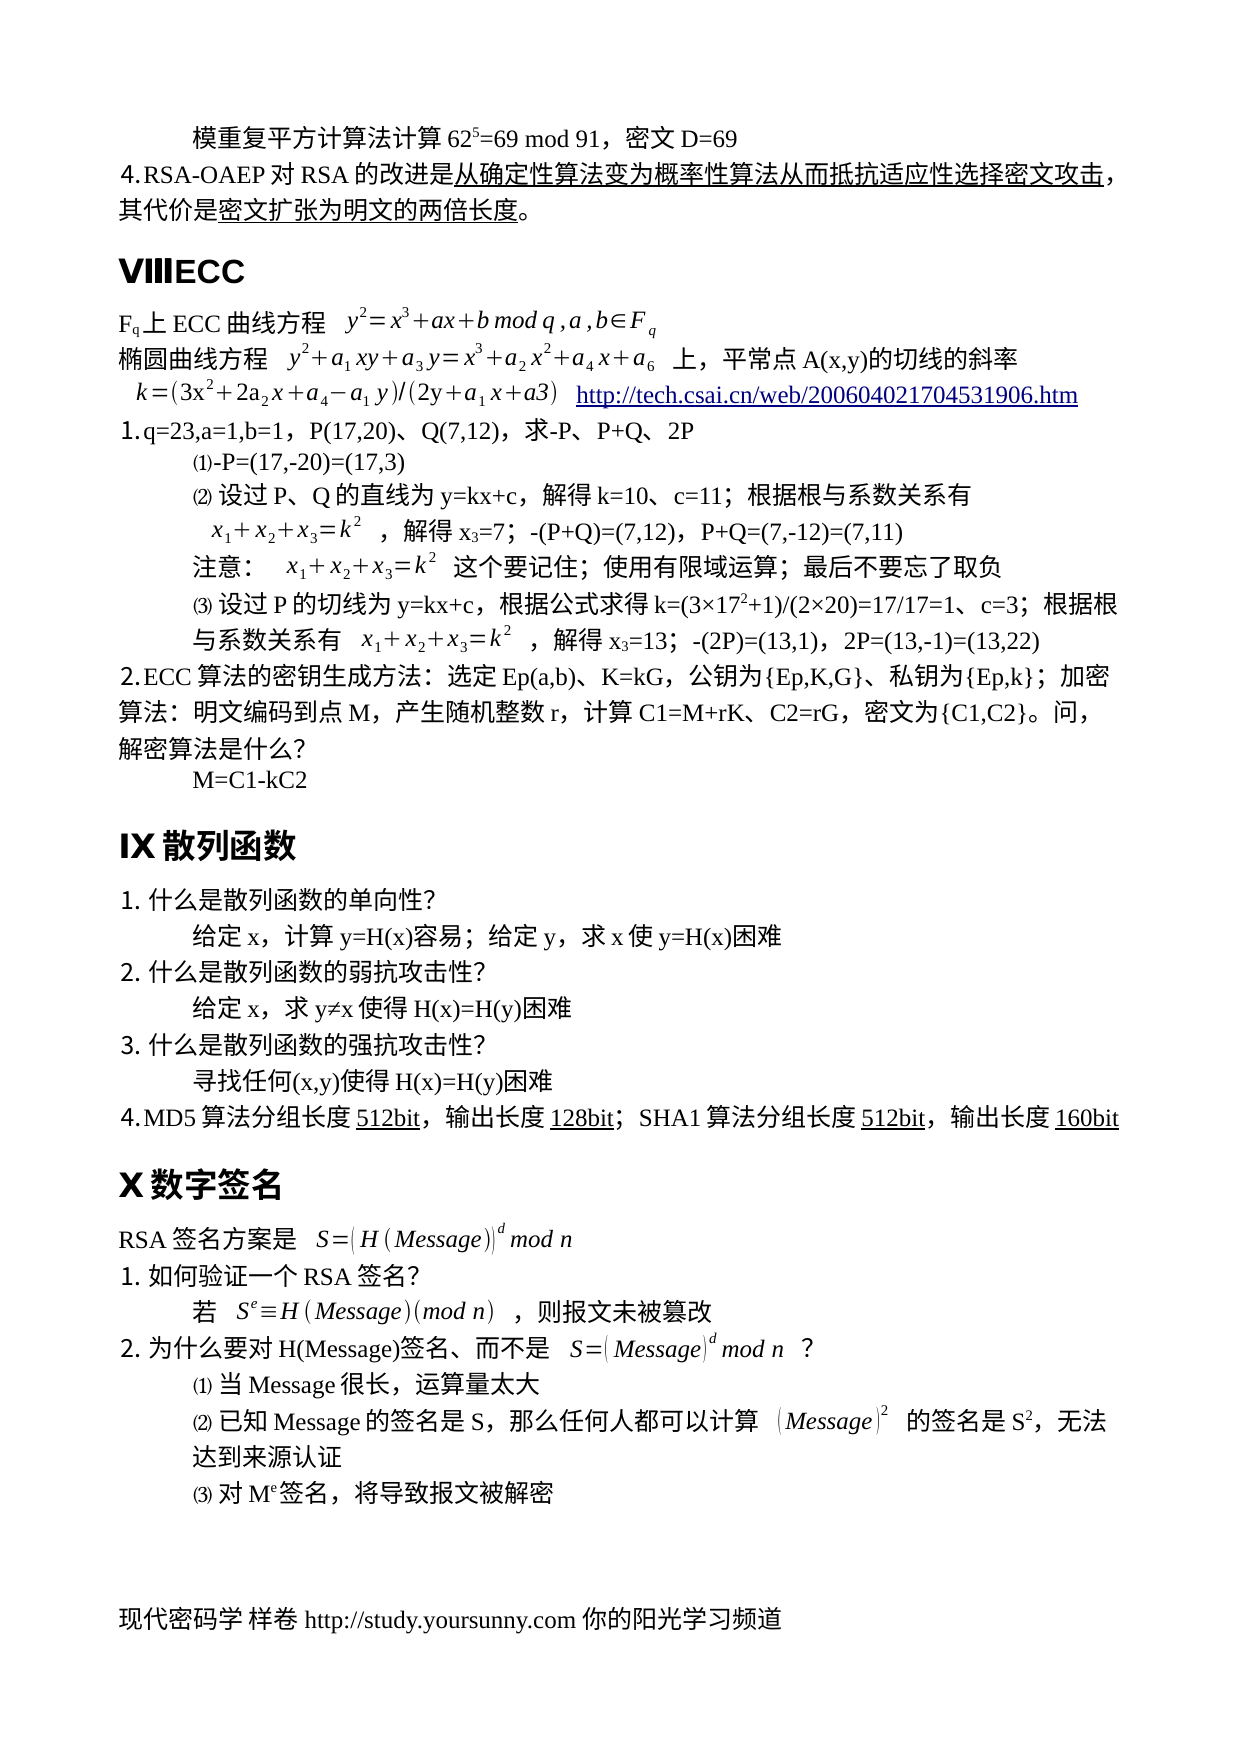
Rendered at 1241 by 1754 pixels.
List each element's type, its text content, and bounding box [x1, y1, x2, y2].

text 椭圆曲线方程上，平常点A(x,y)的切线的斜率http://tech.csai.cn/web/200604021704531906.htm [118, 339, 1122, 410]
text 给定x，计算y=H(x)容易；给定y，求x使y=H(x)困难 [192, 916, 1122, 953]
text ⒈q=23,a=1,b=1，P(17,20)、Q(7,12)，求-P、P+Q、2P [118, 410, 1122, 447]
text ⒋RSA-OAEP对RSA的改进是从确定性算法变为概率性算法从而抵抗适应性选择密文攻击，其代价是密文扩张为明文的两倍长度。 [118, 154, 1122, 227]
text 若，则报文未被篡改 [192, 1292, 1122, 1329]
subtitle Ⅸ散列函数 [118, 819, 1122, 868]
text ⒈如何验证一个RSA签名？ [118, 1256, 1122, 1292]
subtitle ⅧECC [118, 252, 1122, 291]
text 模重复平方计算法计算625=69 mod 91，密文D=69 [192, 118, 1122, 154]
text ⑶对Me签名，将导致报文被解密 [192, 1474, 1122, 1510]
text ⒈什么是散列函数的单向性？ [118, 880, 1122, 916]
text ⑶设过P的切线为y=kx+c，根据公式求得k=(3×172+1)/(2×20)=17/17=1、c=3；根据根与系数关系有，解得x3=13；-(2P)=(13,1)，2P=(13,-1)=(13,22) [192, 584, 1122, 657]
subtitle Ⅹ数字签名 [118, 1159, 1122, 1207]
text 给定x，求y≠x使得H(x)=H(y)困难 [192, 989, 1122, 1025]
text RSA签名方案是 [118, 1220, 1122, 1256]
text ⑵已知Message的签名是S，那么任何人都可以计算的签名是S2，无法达到来源认证 [192, 1401, 1122, 1474]
text Fq上ECC曲线方程 [118, 303, 1122, 339]
text ⑴-P=(17,-20)=(17,3) [192, 447, 1122, 475]
text M=C1-kC2 [192, 765, 1122, 794]
text ⒉什么是散列函数的弱抗攻击性？ [118, 953, 1122, 989]
text ⒋MD5算法分组长度512bit，输出长度128bit；SHA1算法分组长度512bit，输出长度160bit [118, 1098, 1122, 1134]
text ⒉ECC算法的密钥生成方法：选定Ep(a,b)、K=kG，公钥为{Ep,K,G}、私钥为{Ep,k}；加密算法：明文编码到点M，产生随机整数r，计算C1=M+rK、C2=rG，密文为{C1,C2}。问，解密算法是什么？ [118, 657, 1122, 765]
text ⒉为什么要对H(Message)签名、而不是？ [118, 1329, 1122, 1365]
text 寻找任何(x,y)使得H(x)=H(y)困难 [192, 1061, 1122, 1098]
text ⑵设过P、Q的直线为y=kx+c，解得k=10、c=11；根据根与系数关系有，解得x3=7；-(P+Q)=(7,12)，P+Q=(7,-12)=(7,11) 注意：这个要记住；使用有限域运算；最后不要忘了取负 [192, 475, 1122, 584]
text ⑴当Message很长，运算量太大 [192, 1365, 1122, 1401]
text ⒊什么是散列函数的强抗攻击性？ [118, 1025, 1122, 1061]
